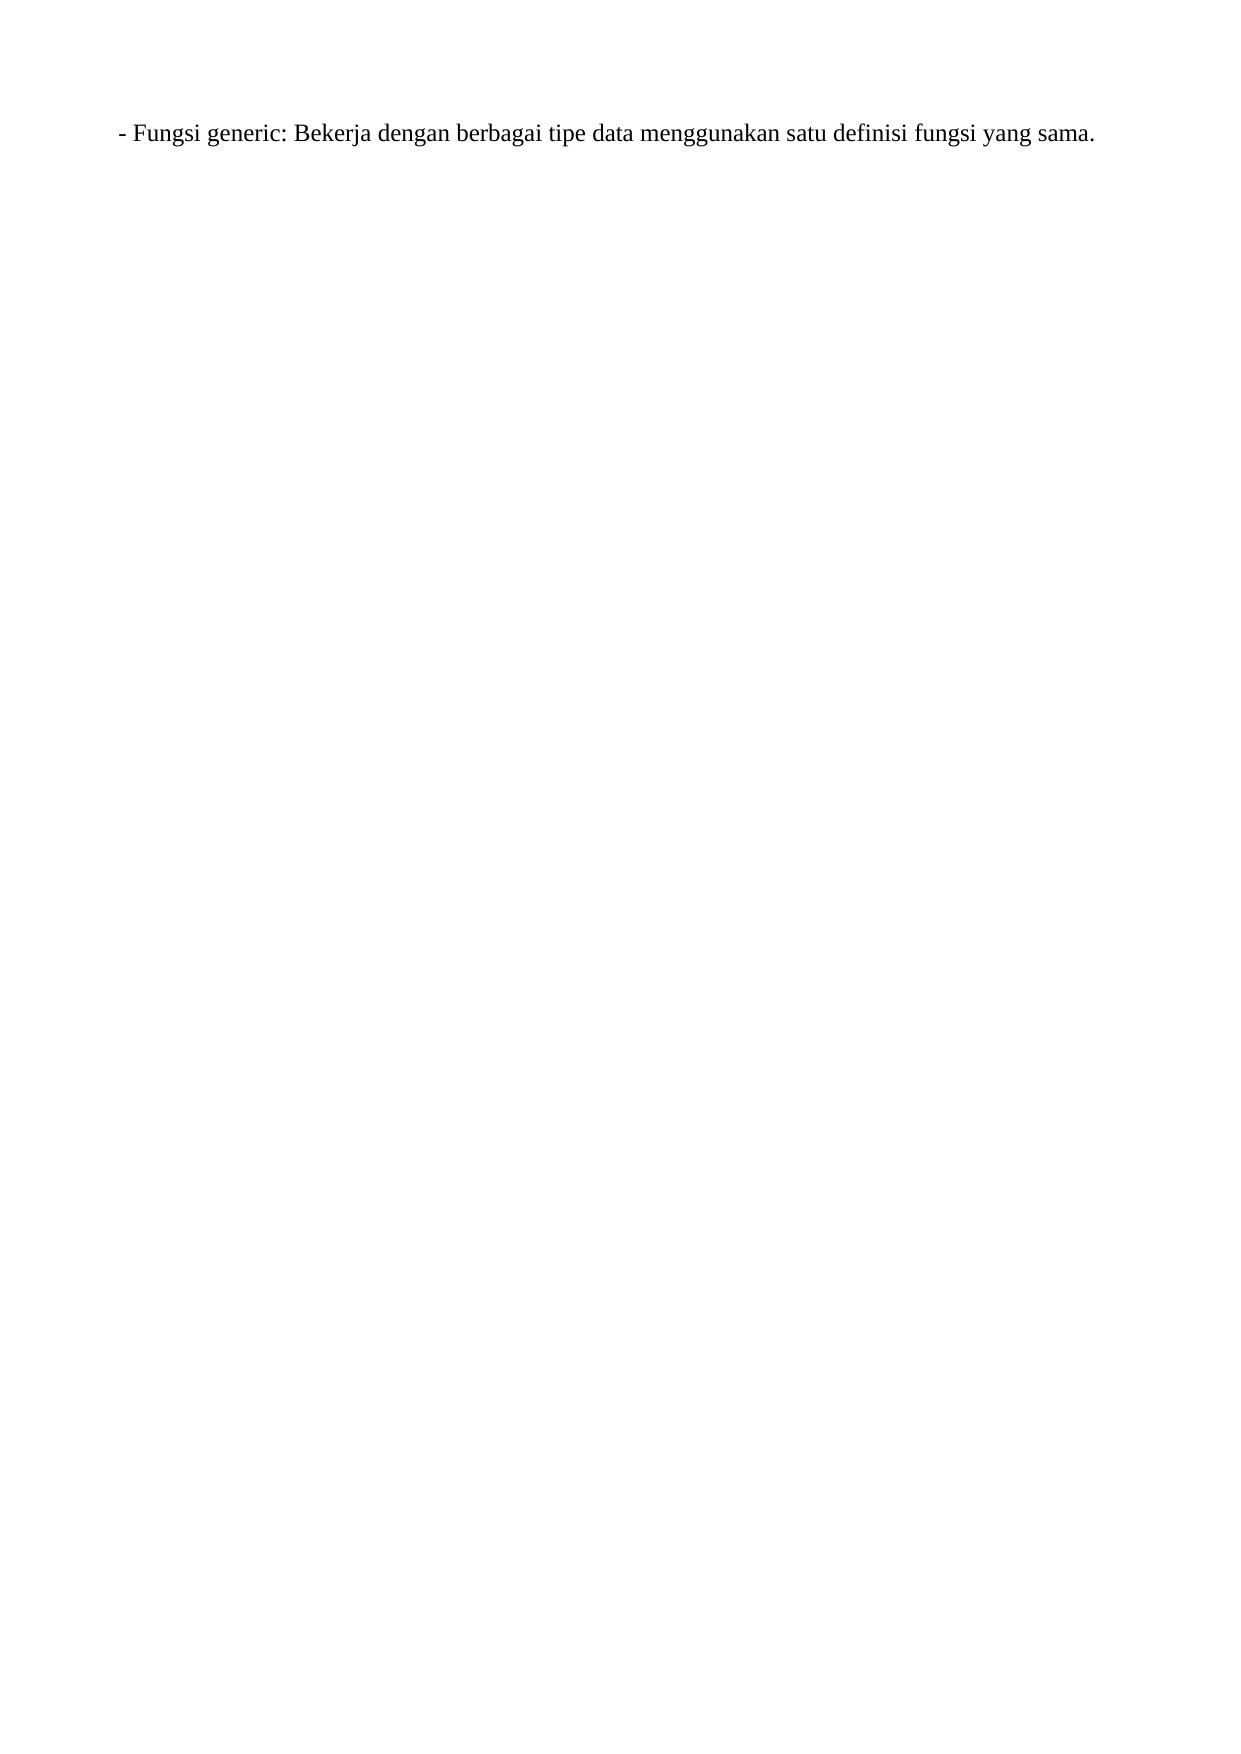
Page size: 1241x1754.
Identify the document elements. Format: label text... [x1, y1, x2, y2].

text - Fungsi generic: Bekerja dengan berbagai tipe data menggunakan satu definisi fungsi yang sama. [118, 118, 1122, 147]
